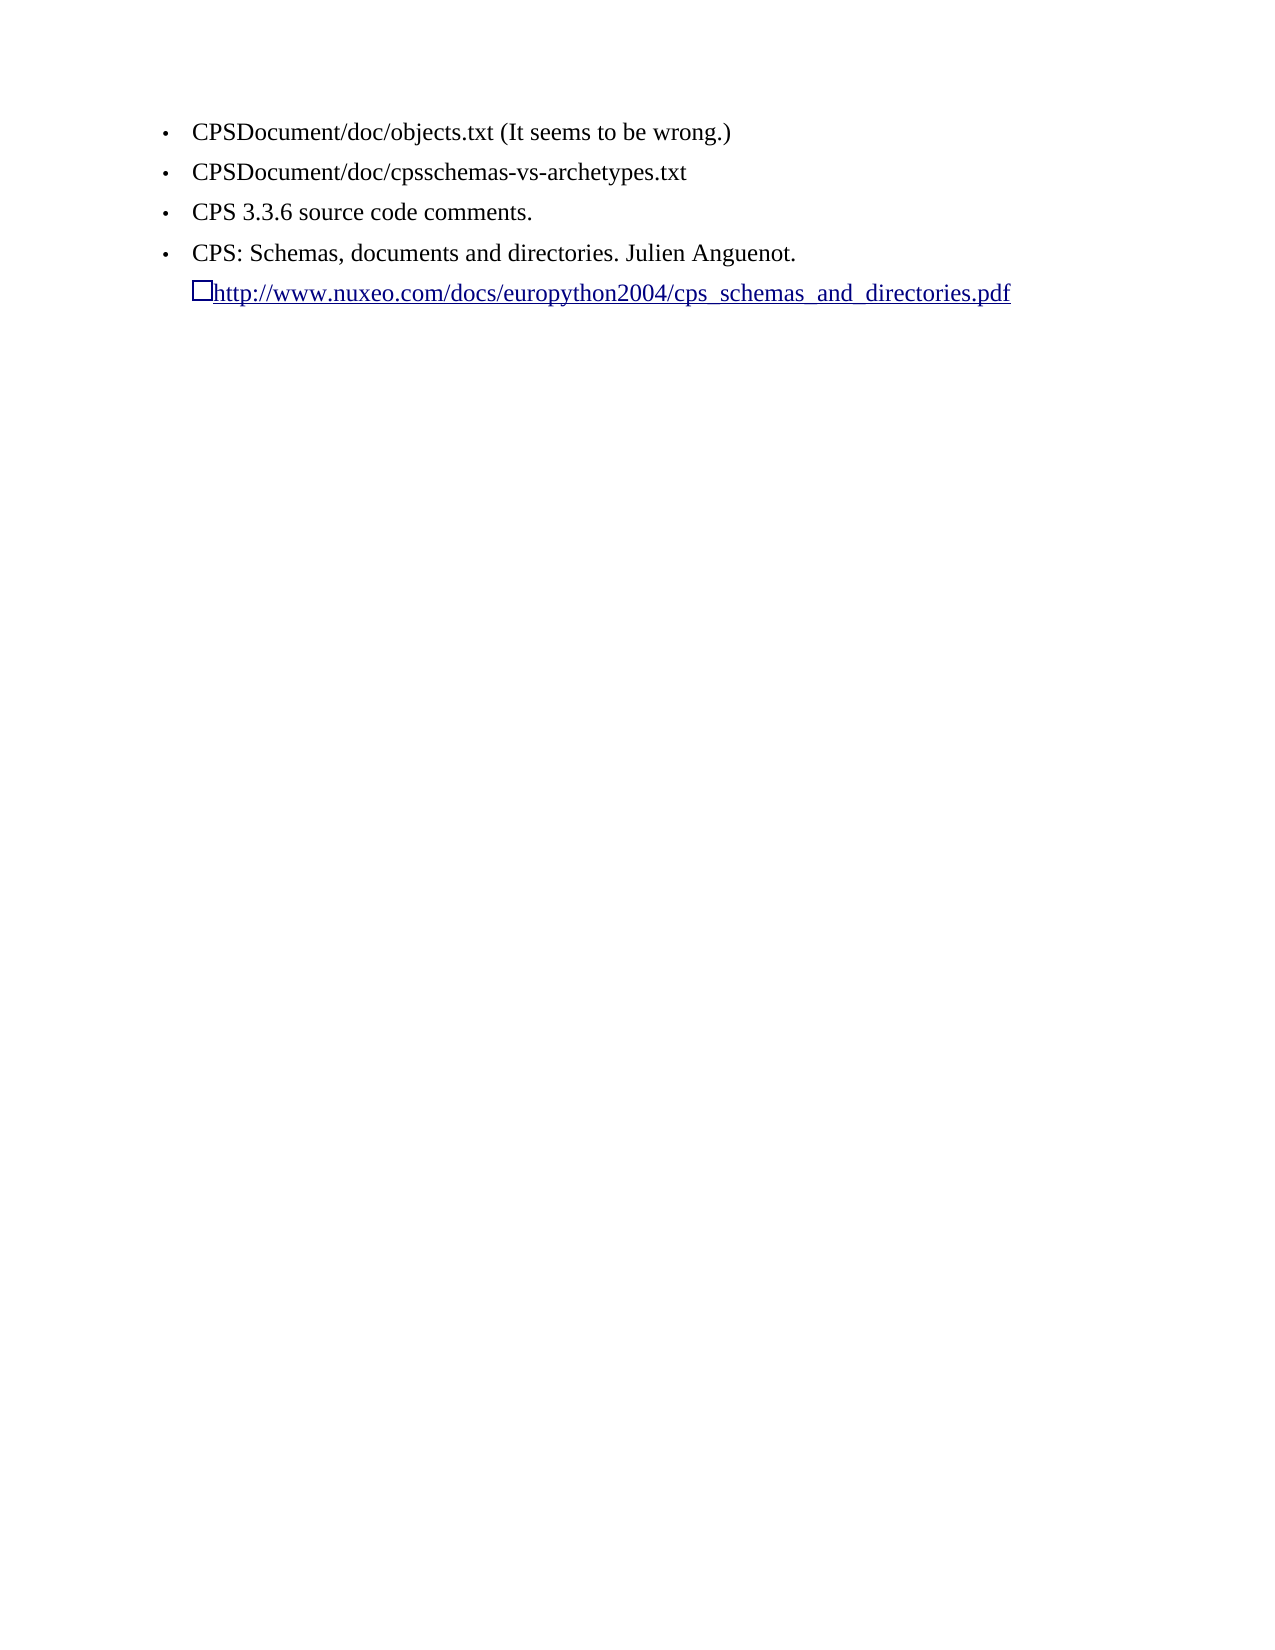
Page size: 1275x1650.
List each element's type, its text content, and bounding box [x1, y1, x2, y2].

list CPS: Schemas, documents and directories. Julien Anguenot. [162, 239, 1157, 266]
list CPSDocument/doc/objects.txt (It seems to be wrong.) [162, 118, 1157, 146]
list CPSDocument/doc/cpsschemas-vs-archetypes.txt [162, 158, 1157, 186]
list http://www.nuxeo.com/docs/europython2004/cps_schemas_and_directories.pdf [162, 279, 1157, 307]
list CPS 3.3.6 source code comments. [162, 198, 1157, 226]
